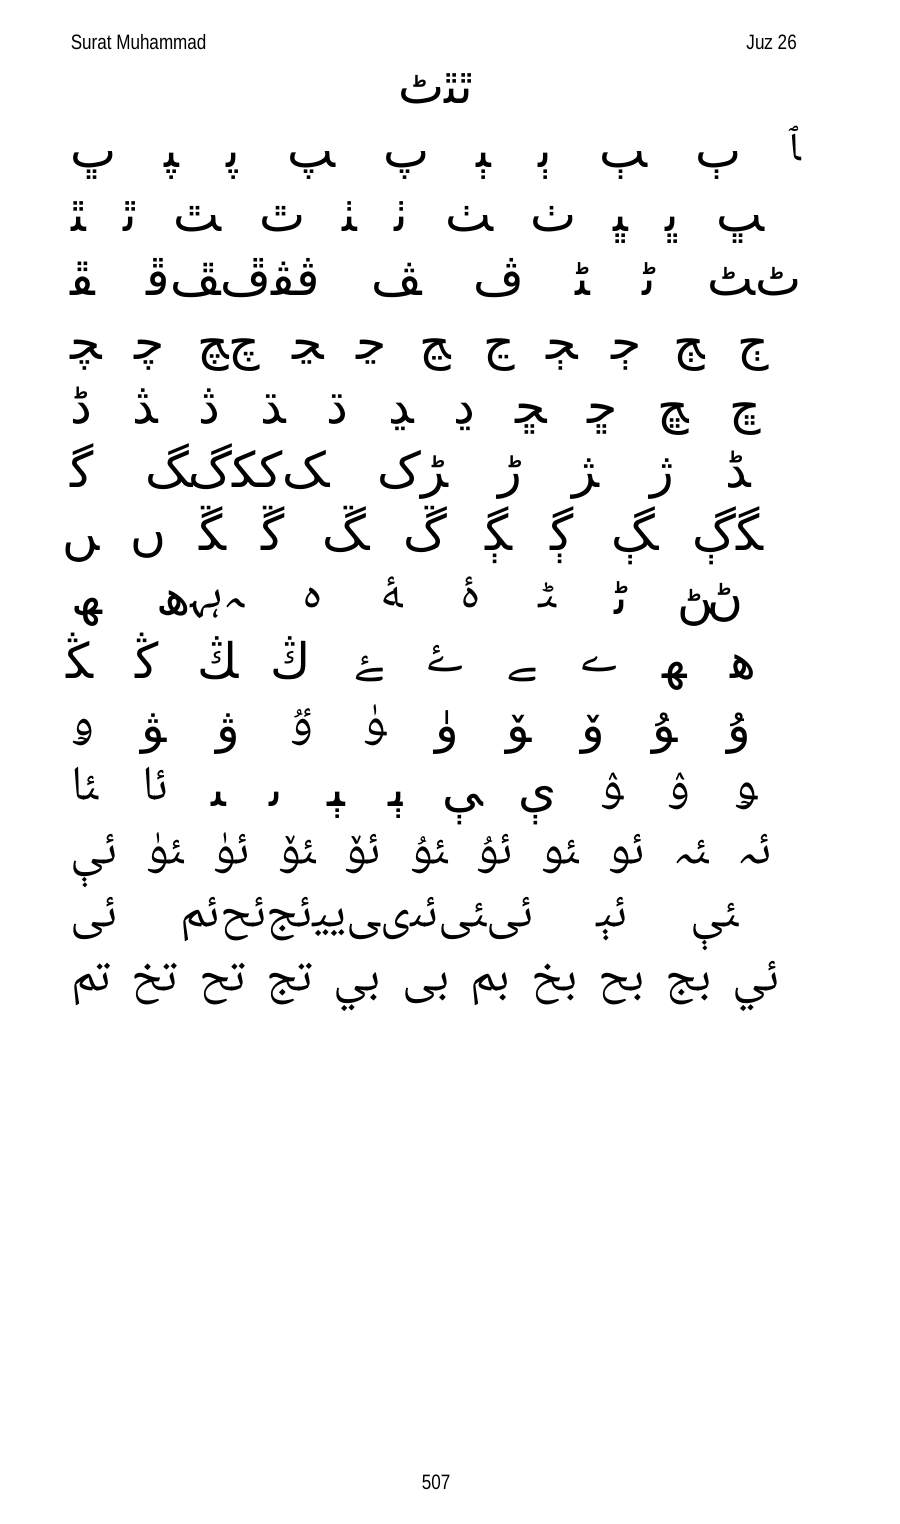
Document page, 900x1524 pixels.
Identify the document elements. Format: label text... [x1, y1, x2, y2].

text ﯷ ﯸ ﯹﯺﯻﯼﯽﯾﯿﰀﰁﰂ ﰃ [71, 890, 801, 954]
text ﭑ ﭒ ﭓ ﭔ ﭕ ﭖ ﭗ ﭘ ﭙ ﭚ [71, 124, 801, 188]
text ﮕﮖ ﮗ ﮘ ﮙ ﮚ ﮛ ﮜ ﮝ ﮞ ﮟ [71, 507, 801, 571]
text ﰄ ﰅ ﰆ ﰇ ﰈ ﰉ ﰊ ﰋ ﰌ ﰍ ﰎ [71, 954, 801, 1018]
text ﭦﭧ ﭨ ﭩ ﭪ ﭫ ﭬﭭﭮﭯﭰ ﭱ [71, 252, 801, 315]
text ﮠﮡ ﮢ ﮣ ﮤ ﮥ ﮦ ﮧﮨﮩﮪ ﮫ [71, 571, 801, 635]
text ﯬ ﯭ ﯮ ﯯ ﯰ ﯱ ﯲ ﯳ ﯴ ﯵ ﯶ [71, 826, 801, 890]
text ﭤﭥﭦ [71, 60, 801, 124]
text ﭾ ﭿ ﮀ ﮁ ﮂ ﮃ ﮄ ﮅ ﮆ ﮇ ﮈ [71, 379, 801, 443]
text ﮬ ﮭ ﮮ ﮯ ﮰ ﮱ ﯓ ﯔ ﯕ ﯖ [71, 635, 801, 698]
text ﯡ ﯢ ﯣ ﯤ ﯥ ﯦ ﯧ ﯨ ﯩ ﯪ ﯫ [71, 762, 801, 826]
text ﭛ ﭜ ﭝ ﭞ ﭟ ﭠ ﭡ ﭢ ﭣ ﭤ ﭥ [71, 188, 801, 252]
text ﭲ ﭳ ﭴ ﭵ ﭶ ﭷ ﭸ ﭹ ﭺﭻ ﭼ ﭽ [71, 315, 801, 379]
text ﮉ ﮊ ﮋ ﮌ ﮍﮎ ﮏﮐﮑﮒﮓ ﮔ [71, 443, 801, 507]
text ﯗ ﯘ ﯙ ﯚ ﯛ ﯜ ﯝ ﯞ ﯟ ﯠ [71, 698, 801, 762]
